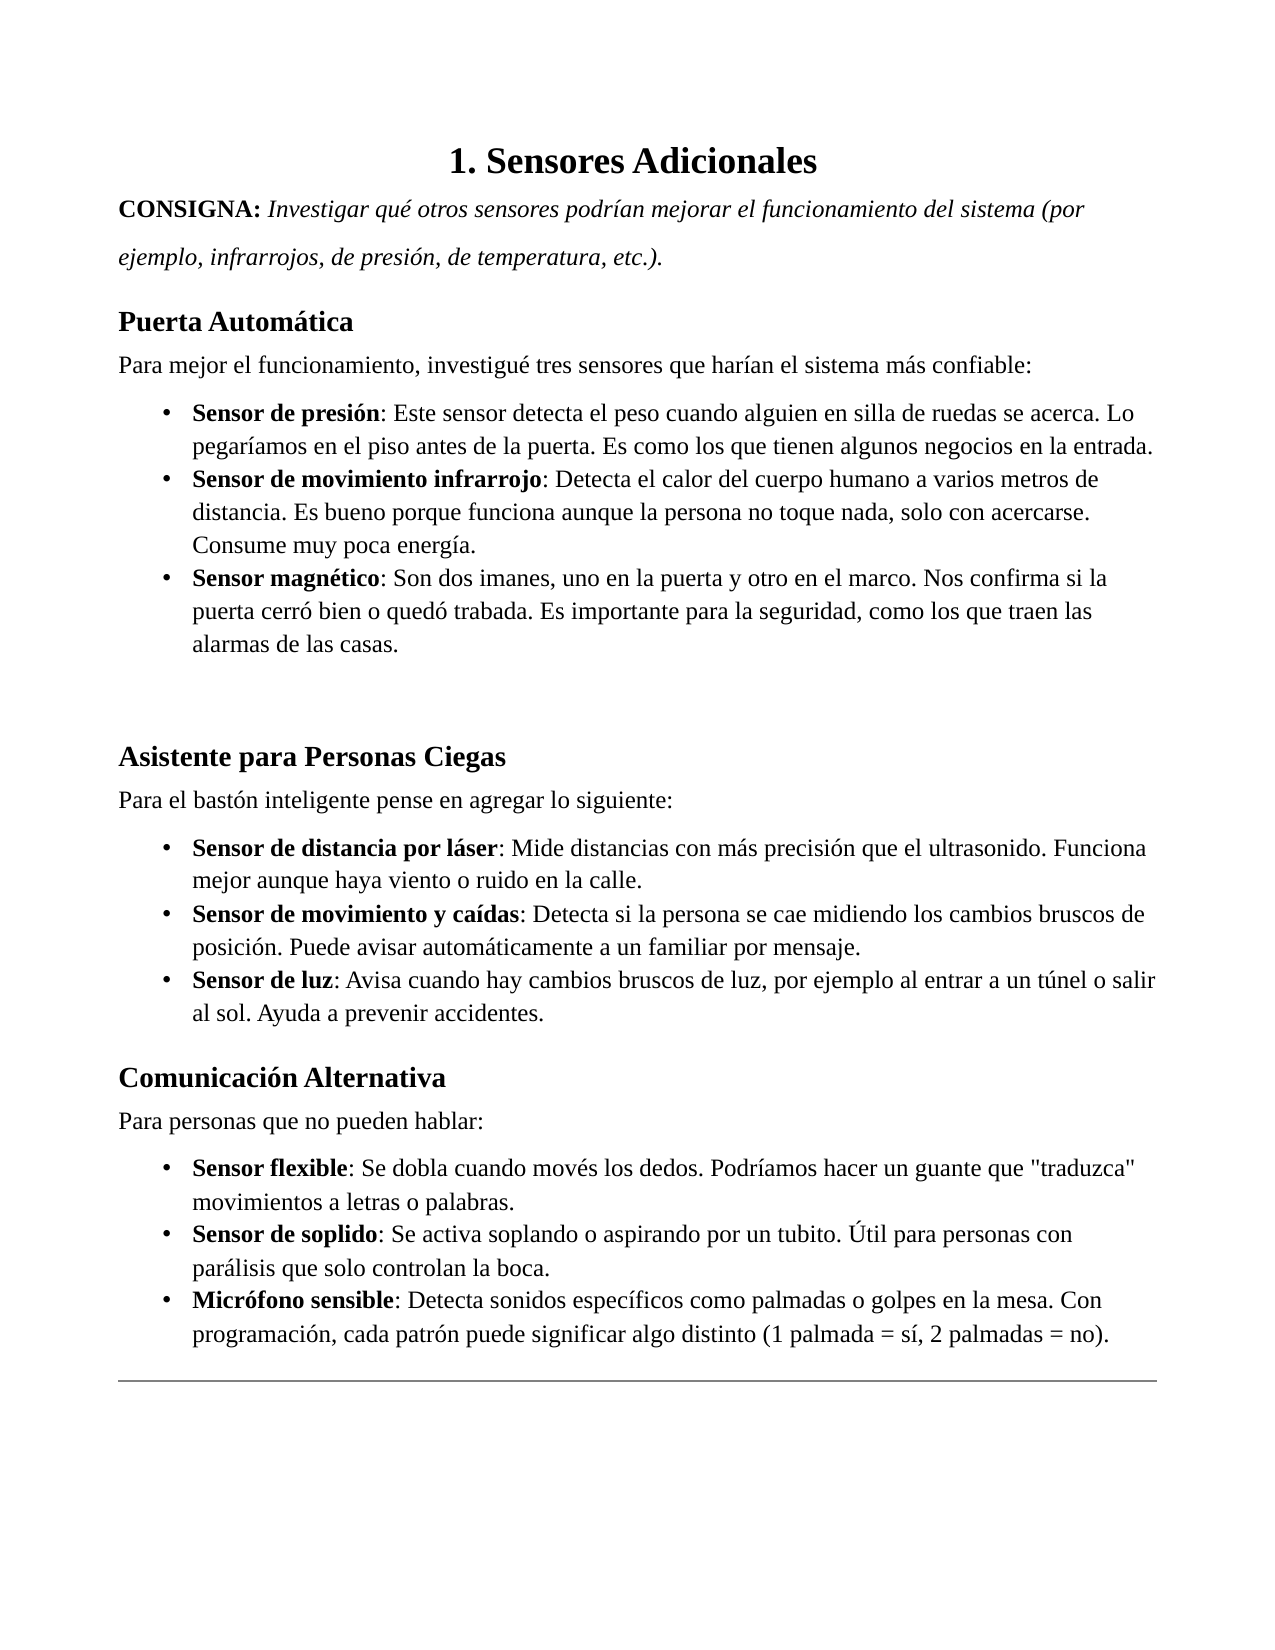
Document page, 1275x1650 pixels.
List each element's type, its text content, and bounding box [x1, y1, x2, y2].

subtitle 1. Sensores Adicionales [118, 139, 1157, 182]
text Para el bastón inteligente pense en agregar lo siguiente: [118, 785, 1157, 814]
text CONSIGNA: Investigar qué otros sensores podrían mejorar el funcionamiento del sistema (por [118, 194, 1157, 223]
list Sensor de presión: Este sensor detecta el peso cuando alguien en silla de ruedas se acerca. Lo pegaríamos en el piso antes de la puerta. Es como los que tienen algunos negocios en la entrada. [162, 398, 1157, 460]
subtitle Asistente para Personas Ciegas [118, 739, 1157, 772]
list Sensor de movimiento infrarrojo: Detecta el calor del cuerpo humano a varios metros de distancia. Es bueno porque funciona aunque la persona no toque nada, solo con acercarse. Consume muy poca energía. [162, 464, 1157, 559]
subtitle Puerta Automática [118, 304, 1157, 338]
list Micrófono sensible: Detecta sonidos específicos como palmadas o golpes en la mesa. Con programación, cada patrón puede significar algo distinto (1 palmada = sí, 2 palmadas = no). [162, 1286, 1157, 1347]
list Sensor de luz: Avisa cuando hay cambios bruscos de luz, por ejemplo al entrar a un túnel o salir al sol. Ayuda a prevenir accidentes. [162, 965, 1157, 1026]
list Sensor de soplido: Se activa soplando o aspirando por un tubito. Útil para personas con parálisis que solo controlan la boca. [162, 1219, 1157, 1281]
list Sensor flexible: Se dobla cuando movés los dedos. Podríamos hacer un guante que "traduzca" movimientos a letras o palabras. [162, 1153, 1157, 1215]
subtitle Comunicación Alternativa [118, 1060, 1157, 1093]
text ejemplo, infrarrojos, de presión, de temperatura, etc.). [118, 242, 1157, 271]
list Sensor de movimiento y caídas: Detecta si la persona se cae midiendo los cambios bruscos de posición. Puede avisar automáticamente a un familiar por mensaje. [162, 899, 1157, 960]
text Para mejor el funcionamiento, investigué tres sensores que harían el sistema más confiable: [118, 350, 1157, 379]
text Para personas que no pueden hablar: [118, 1106, 1157, 1135]
list Sensor de distancia por láser: Mide distancias con más precisión que el ultrasonido. Funciona mejor aunque haya viento o ruido en la calle. [162, 833, 1157, 894]
list Sensor magnético: Son dos imanes, uno en la puerta y otro en el marco. Nos confirma si la puerta cerró bien o quedó trabada. Es importante para la seguridad, como los que traen las alarmas de las casas. [162, 563, 1157, 658]
